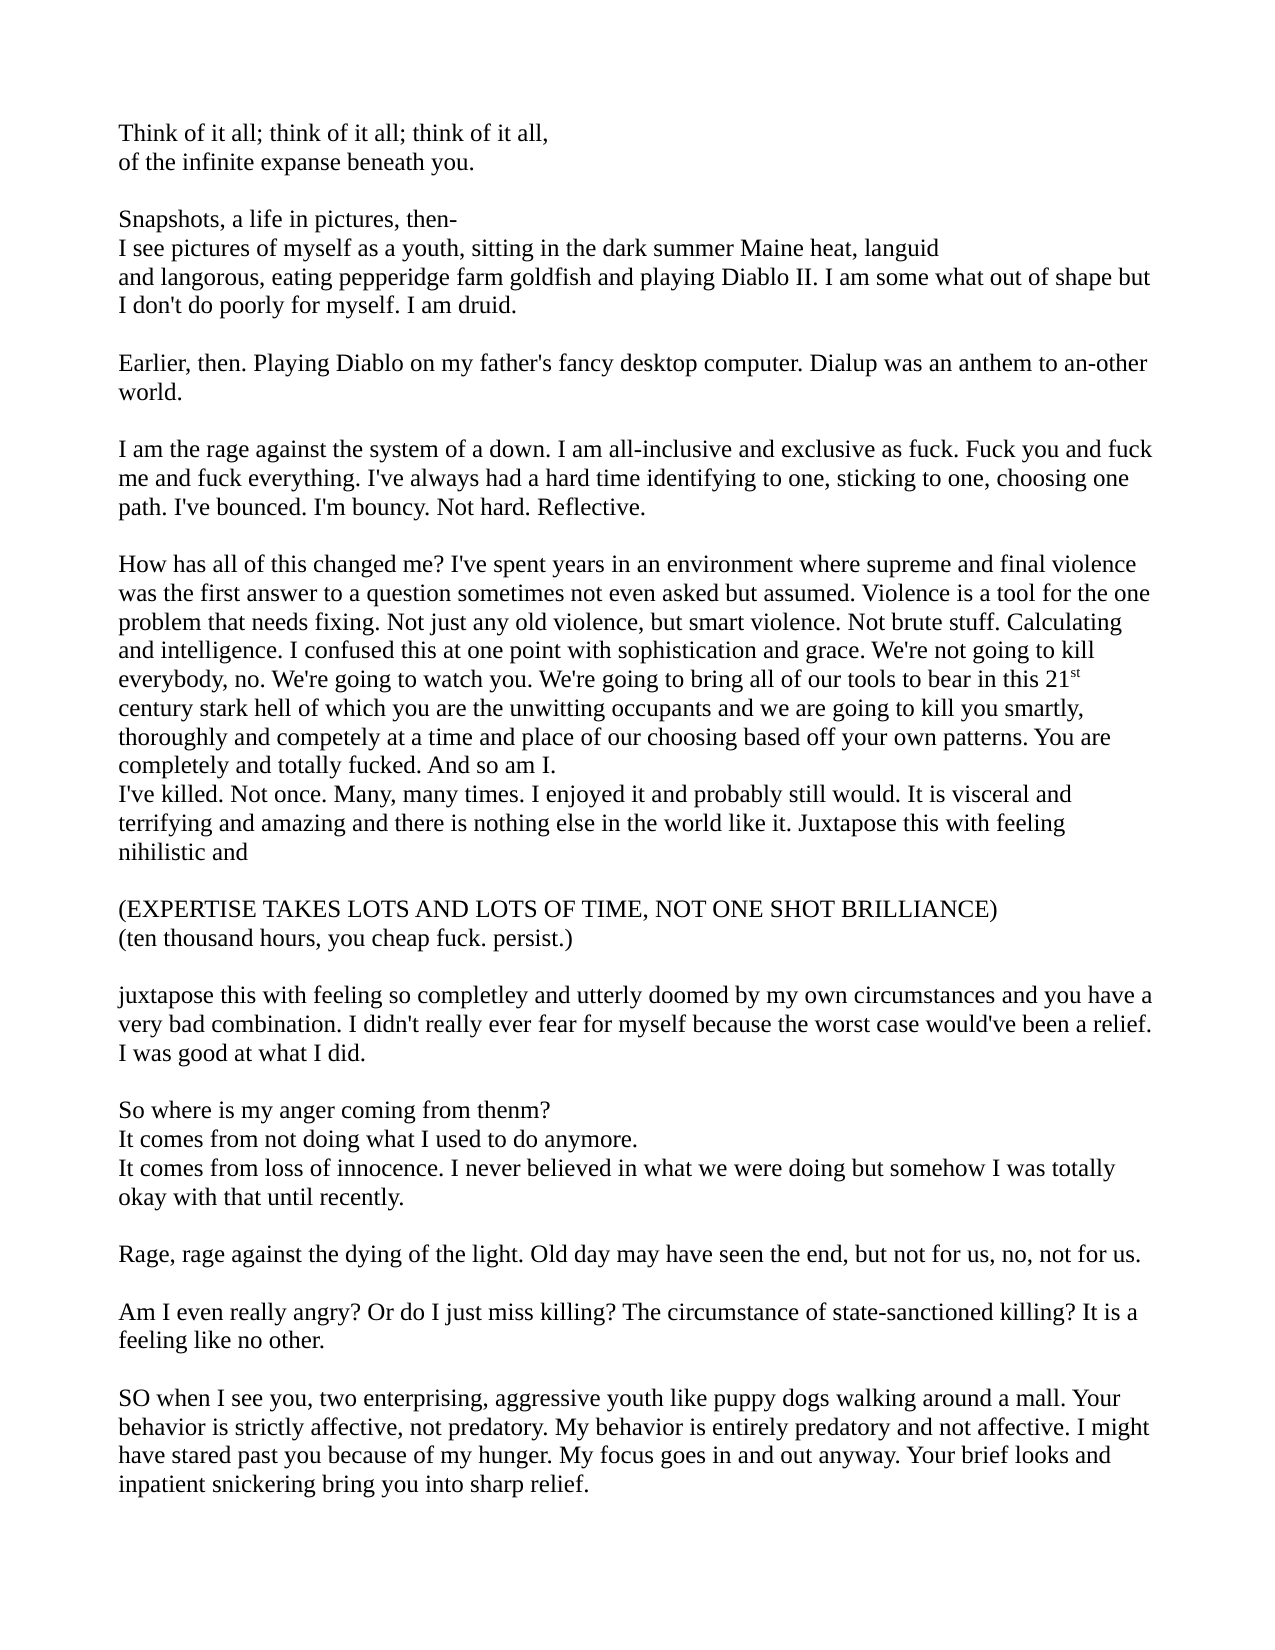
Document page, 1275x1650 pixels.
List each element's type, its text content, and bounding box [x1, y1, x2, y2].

text (ten thousand hours, you cheap fuck. persist.) [118, 923, 1157, 952]
text Earlier, then. Playing Diablo on my father's fancy desktop computer. Dialup was an anthem to an-other world. [118, 348, 1157, 406]
text It comes from loss of innocence. I never believed in what we were doing but somehow I was totally okay with that until recently. [118, 1153, 1157, 1211]
text Think of it all; think of it all; think of it all, [118, 118, 1157, 147]
text (EXPERTISE TAKES LOTS AND LOTS OF TIME, NOT ONE SHOT BRILLIANCE) [118, 894, 1157, 923]
text So where is my anger coming from thenm? [118, 1096, 1157, 1124]
text and langorous, eating pepperidge farm goldfish and playing Diablo II. I am some what out of shape but I don't do poorly for myself. I am druid. [118, 262, 1157, 319]
text I see pictures of myself as a youth, sitting in the dark summer Maine heat, languid [118, 233, 1157, 262]
text Am I even really angry? Or do I just miss killing? The circumstance of state-sanctioned killing? It is a feeling like no other. [118, 1268, 1157, 1354]
text Rage, rage against the dying of the light. Old day may have seen the end, but not for us, no, not for us. [118, 1239, 1157, 1268]
text I am the rage against the system of a down. I am all-inclusive and exclusive as fuck. Fuck you and fuck me and fuck everything. I've always had a hard time identifying to one, sticking to one, choosing one path. I've bounced. I'm bouncy. Not hard. Reflective. [118, 434, 1157, 521]
text Snapshots, a life in pictures, then- [118, 204, 1157, 233]
text SO when I see you, two enterprising, aggressive youth like puppy dogs walking around a mall. Your behavior is strictly affective, not predatory. My behavior is entirely predatory and not affective. I might have stared past you because of my hunger. My focus goes in and out anyway. Your brief looks and inpatient snickering bring you into sharp relief. [118, 1383, 1157, 1498]
text of the infinite expanse beneath you. [118, 147, 1157, 176]
text It comes from not doing what I used to do anymore. [118, 1124, 1157, 1153]
text I've killed. Not once. Many, many times. I enjoyed it and probably still would. It is visceral and terrifying and amazing and there is nothing else in the world like it. Juxtapose this with feeling nihilistic and [118, 779, 1157, 866]
text How has all of this changed me? I've spent years in an environment where supreme and final violence was the first answer to a question sometimes not even asked but assumed. Violence is a tool for the one problem that needs fixing. Not just any old violence, but smart violence. Not brute stuff. Calculating and intelligence. I confused this at one point with sophistication and grace. We're not going to kill everybody, no. We're going to watch you. We're going to bring all of our tools to bear in this 21st century stark hell of which you are the unwitting occupants and we are going to kill you smartly, thoroughly and competely at a time and place of our choosing based off your own patterns. You are completely and totally fucked. And so am I. [118, 549, 1157, 779]
text juxtapose this with feeling so completley and utterly doomed by my own circumstances and you have a very bad combination. I didn't really ever fear for myself because the worst case would've been a relief. I was good at what I did. [118, 981, 1157, 1067]
